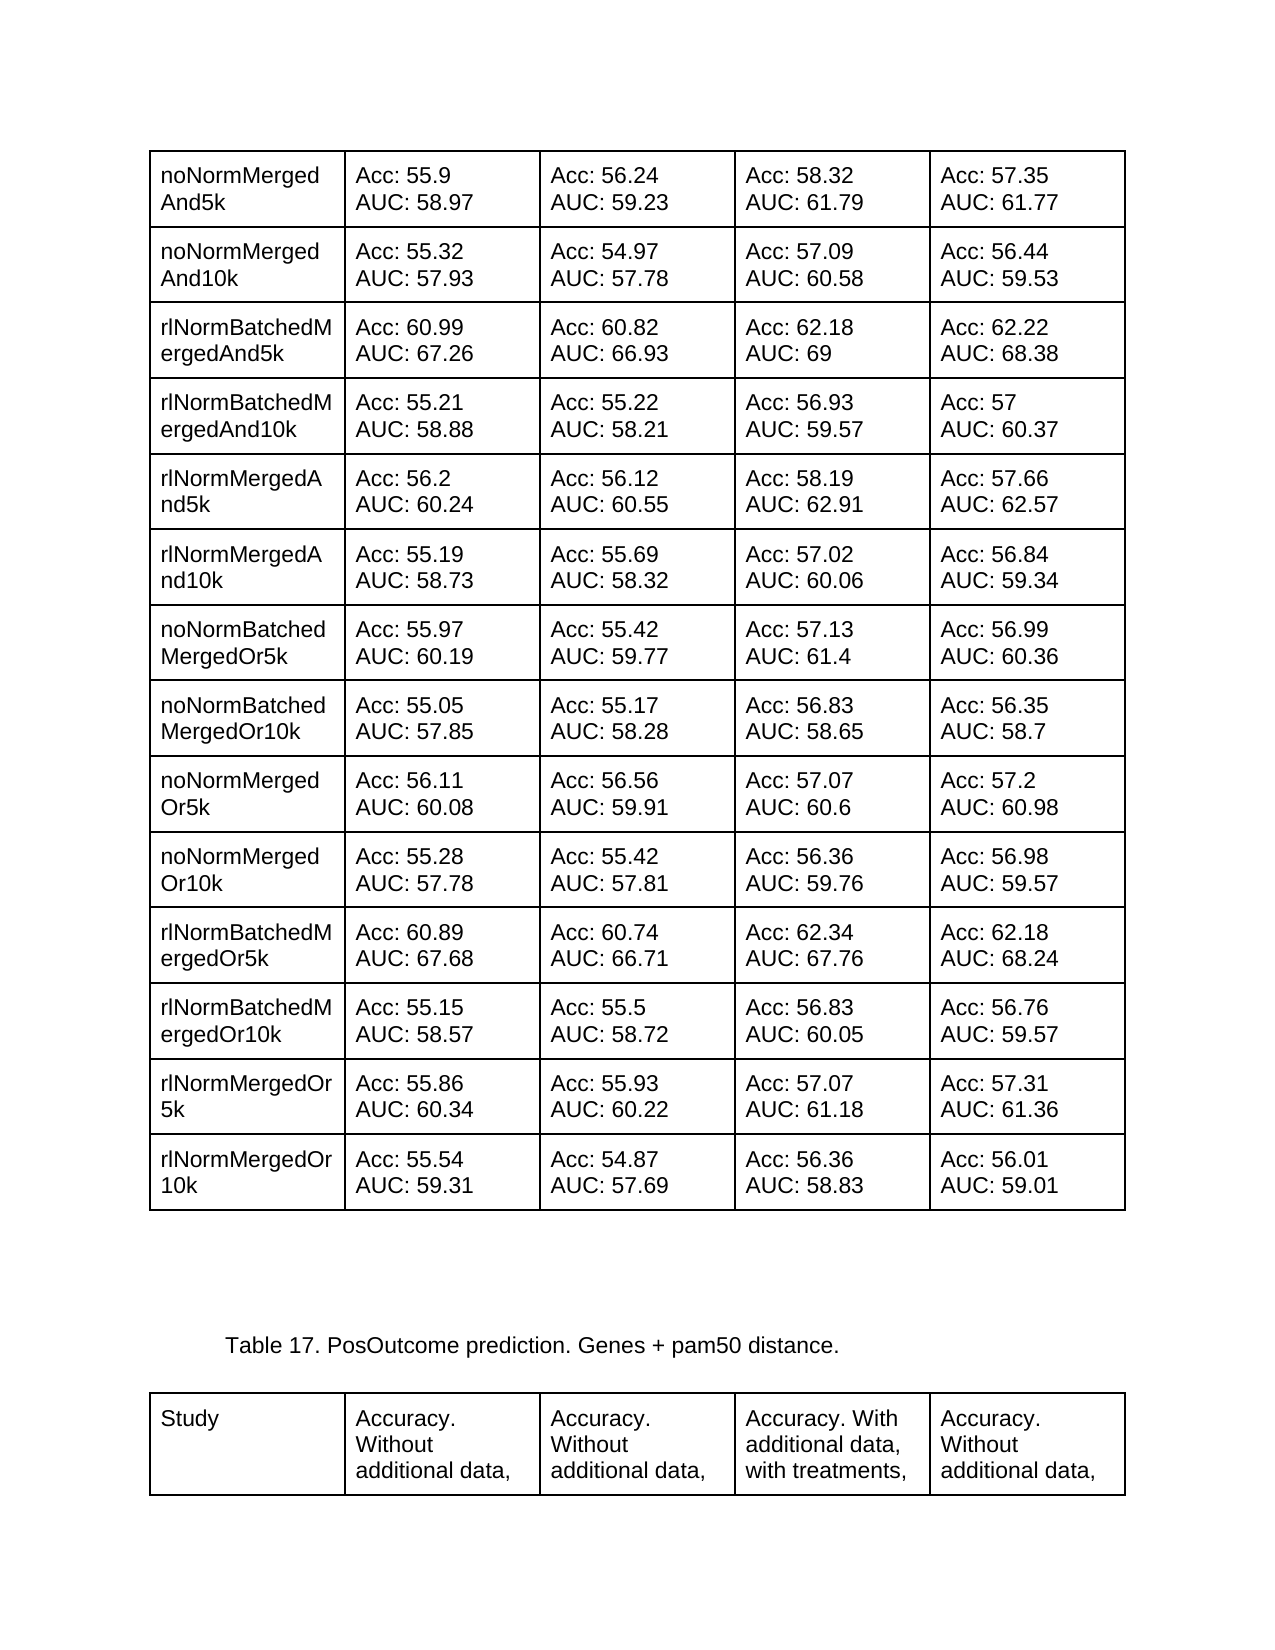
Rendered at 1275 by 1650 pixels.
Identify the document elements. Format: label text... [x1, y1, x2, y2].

table_cell Acc: 57.07 AUC: 60.6 [736, 757, 929, 831]
table_cell Acc: 56.76 AUC: 59.57 [931, 984, 1124, 1057]
table_header Accuracy. Without additional data, [346, 1394, 539, 1494]
table_cell rlNormMergedOr5k [151, 1060, 344, 1133]
table_cell Acc: 55.5 AUC: 58.72 [541, 984, 734, 1057]
table_cell Acc: 57.66 AUC: 62.57 [931, 455, 1124, 528]
table_cell Acc: 55.22 AUC: 58.21 [541, 379, 734, 452]
table_cell Acc: 55.15 AUC: 58.57 [346, 984, 539, 1057]
table_cell noNormMergedAnd5k [151, 152, 344, 226]
table_cell Acc: 57.31 AUC: 61.36 [931, 1060, 1124, 1133]
table_cell Acc: 60.74 AUC: 66.71 [541, 908, 734, 982]
table_cell Acc: 62.18 AUC: 69 [736, 303, 929, 377]
table_cell Acc: 62.22 AUC: 68.38 [931, 303, 1124, 377]
table_cell Acc: 56.98 AUC: 59.57 [931, 833, 1124, 906]
table_cell Acc: 56.36 AUC: 59.76 [736, 833, 929, 906]
table_cell Acc: 56.83 AUC: 58.65 [736, 681, 929, 755]
table_cell Acc: 55.42 AUC: 59.77 [541, 606, 734, 679]
table_cell Acc: 62.34 AUC: 67.76 [736, 908, 929, 982]
table_cell Acc: 56.35 AUC: 58.7 [931, 681, 1124, 755]
table_cell Acc: 56.56 AUC: 59.91 [541, 757, 734, 831]
table_cell Acc: 55.32 AUC: 57.93 [346, 228, 539, 301]
table_header Accuracy. Without additional data, [541, 1394, 734, 1494]
table_cell Acc: 57.09 AUC: 60.58 [736, 228, 929, 301]
table_cell Acc: 55.9 AUC: 58.97 [346, 152, 539, 226]
table_cell Acc: 55.28 AUC: 57.78 [346, 833, 539, 906]
table_cell Acc: 57.2 AUC: 60.98 [931, 757, 1124, 831]
table_cell rlNormBatchedMergedAnd5k [151, 303, 344, 377]
table_cell rlNormMergedAnd5k [151, 455, 344, 528]
table_cell Acc: 58.32 AUC: 61.79 [736, 152, 929, 226]
table_cell Acc: 57 AUC: 60.37 [931, 379, 1124, 452]
table_cell Acc: 55.97 AUC: 60.19 [346, 606, 539, 679]
table_cell noNormBatchedMergedOr10k [151, 681, 344, 755]
table_cell Acc: 56.36 AUC: 58.83 [736, 1135, 929, 1209]
table_cell Acc: 56.84 AUC: 59.34 [931, 530, 1124, 604]
table_cell Acc: 55.05 AUC: 57.85 [346, 681, 539, 755]
table_cell Acc: 62.18 AUC: 68.24 [931, 908, 1124, 982]
table_cell Acc: 55.93 AUC: 60.22 [541, 1060, 734, 1133]
table_cell Acc: 54.97 AUC: 57.78 [541, 228, 734, 301]
table_header Accuracy. Without additional data, [931, 1394, 1124, 1494]
table_cell Acc: 56.24 AUC: 59.23 [541, 152, 734, 226]
table_cell Acc: 58.19 AUC: 62.91 [736, 455, 929, 528]
table_cell noNormMergedOr10k [151, 833, 344, 906]
table_cell Acc: 56.12 AUC: 60.55 [541, 455, 734, 528]
table_cell Acc: 56.93 AUC: 59.57 [736, 379, 929, 452]
text Table 17. PosOutcome prediction. Genes + pam50 distance. [150, 1332, 1125, 1358]
table_cell Acc: 55.17 AUC: 58.28 [541, 681, 734, 755]
table_cell Acc: 55.86 AUC: 60.34 [346, 1060, 539, 1133]
table_cell Acc: 56.11 AUC: 60.08 [346, 757, 539, 831]
table_cell Acc: 55.42 AUC: 57.81 [541, 833, 734, 906]
table_cell noNormBatchedMergedOr5k [151, 606, 344, 679]
table_cell Acc: 56.83 AUC: 60.05 [736, 984, 929, 1057]
table_cell Acc: 56.01 AUC: 59.01 [931, 1135, 1124, 1209]
table_cell Acc: 54.87 AUC: 57.69 [541, 1135, 734, 1209]
table_cell Acc: 56.99 AUC: 60.36 [931, 606, 1124, 679]
table_cell Acc: 55.21 AUC: 58.88 [346, 379, 539, 452]
table_cell Acc: 56.2 AUC: 60.24 [346, 455, 539, 528]
table_cell Acc: 57.07 AUC: 61.18 [736, 1060, 929, 1133]
table_cell rlNormBatchedMergedOr10k [151, 984, 344, 1057]
table_cell Acc: 60.99 AUC: 67.26 [346, 303, 539, 377]
table_cell Acc: 55.19 AUC: 58.73 [346, 530, 539, 604]
table_cell rlNormMergedAnd10k [151, 530, 344, 604]
table_cell Acc: 60.82 AUC: 66.93 [541, 303, 734, 377]
table_cell Acc: 57.35 AUC: 61.77 [931, 152, 1124, 226]
table_cell Acc: 60.89 AUC: 67.68 [346, 908, 539, 982]
table_cell rlNormBatchedMergedOr5k [151, 908, 344, 982]
table_cell Acc: 56.44 AUC: 59.53 [931, 228, 1124, 301]
table_cell rlNormBatchedMergedAnd10k [151, 379, 344, 452]
table_cell rlNormMergedOr10k [151, 1135, 344, 1209]
table_header Study [151, 1394, 344, 1494]
table_cell Acc: 55.69 AUC: 58.32 [541, 530, 734, 604]
table_cell Acc: 55.54 AUC: 59.31 [346, 1135, 539, 1209]
table_cell Acc: 57.02 AUC: 60.06 [736, 530, 929, 604]
table_cell Acc: 57.13 AUC: 61.4 [736, 606, 929, 679]
table_header Accuracy. With additional data, with treatments, [736, 1394, 929, 1494]
table_cell noNormMergedOr5k [151, 757, 344, 831]
table_cell noNormMergedAnd10k [151, 228, 344, 301]
